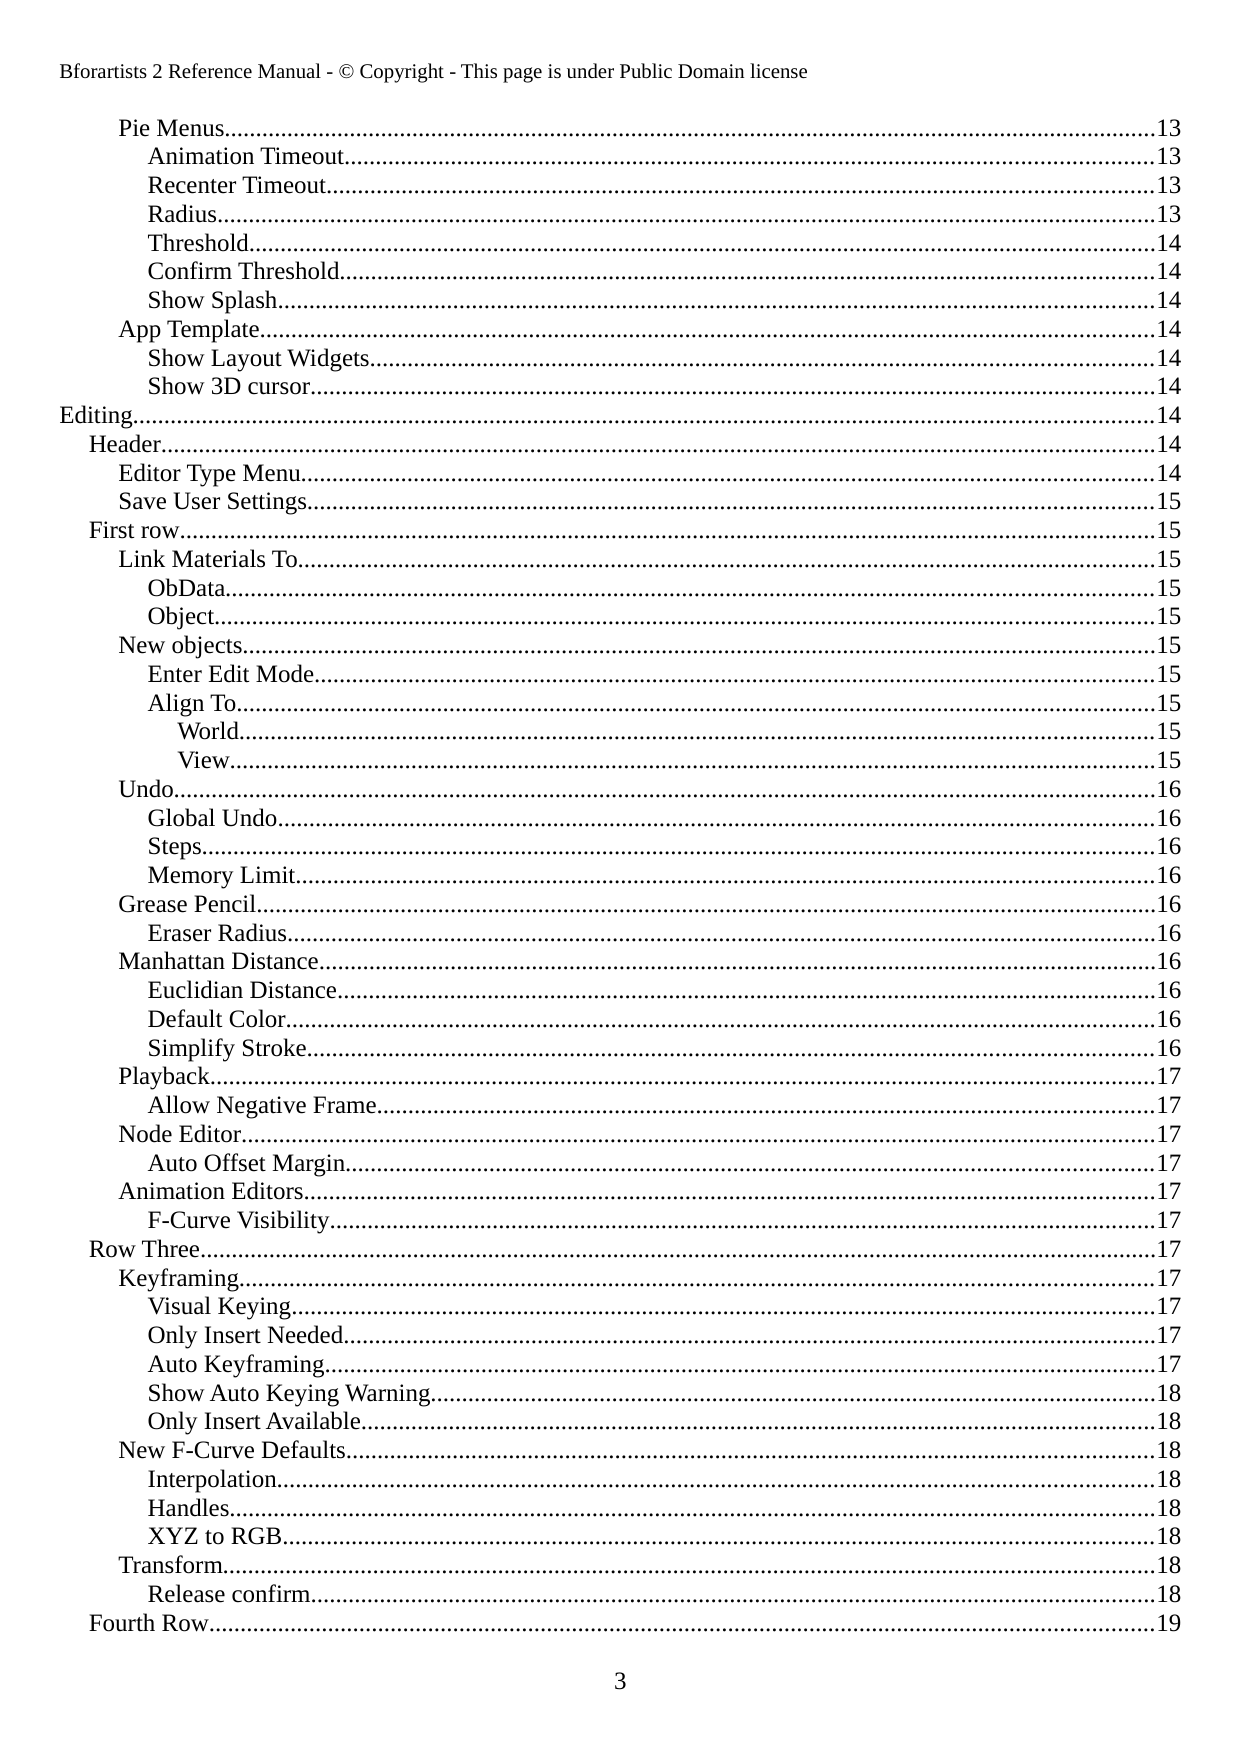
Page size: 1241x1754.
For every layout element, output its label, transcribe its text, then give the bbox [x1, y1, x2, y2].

text New objects 15 [118, 630, 1181, 659]
text Transform 18 [118, 1550, 1181, 1579]
text Radius 13 [147, 199, 1181, 228]
text Show Auto Keying Warning 18 [147, 1378, 1181, 1406]
text Simplify Stroke 16 [147, 1033, 1181, 1061]
text Undo 16 [118, 774, 1181, 803]
text Only Insert Needed 17 [147, 1320, 1181, 1349]
text Header 14 [88, 429, 1181, 458]
text Only Insert Available 18 [147, 1406, 1181, 1435]
text Confirm Threshold 14 [147, 256, 1181, 285]
text Save User Settings 15 [118, 486, 1181, 515]
text Enter Edit Mode 15 [147, 659, 1181, 688]
text View 15 [177, 745, 1181, 774]
text Row Three 17 [88, 1234, 1181, 1263]
text Visual Keying 17 [147, 1291, 1181, 1320]
text Auto Offset Margin 17 [147, 1148, 1181, 1176]
text Recenter Timeout 13 [147, 170, 1181, 199]
text Manhattan Distance 16 [118, 946, 1181, 975]
text Show 3D cursor 14 [147, 371, 1181, 400]
text Default Color 16 [147, 1004, 1181, 1033]
text Release confirm 18 [147, 1579, 1181, 1608]
text Editor Type Menu 14 [118, 458, 1181, 486]
text Handles 18 [147, 1493, 1181, 1521]
text Threshold 14 [147, 228, 1181, 256]
text F-Curve Visibility 17 [147, 1205, 1181, 1234]
text Show Layout Widgets 14 [147, 343, 1181, 371]
text Link Materials To 15 [118, 544, 1181, 573]
text Global Undo 16 [147, 803, 1181, 831]
text Show Splash 14 [147, 285, 1181, 314]
text Animation Timeout 13 [147, 141, 1181, 170]
text Keyframing 17 [118, 1263, 1181, 1291]
text Steps 16 [147, 831, 1181, 860]
text World 15 [177, 716, 1181, 745]
text Playback 17 [118, 1061, 1181, 1090]
text Pie Menus 13 [118, 113, 1181, 141]
text Grease Pencil 16 [118, 889, 1181, 918]
text Object 15 [147, 601, 1181, 630]
text Node Editor 17 [118, 1119, 1181, 1148]
text Allow Negative Frame 17 [147, 1090, 1181, 1119]
text Interpolation 18 [147, 1464, 1181, 1493]
text XYZ to RGB 18 [147, 1521, 1181, 1550]
text Auto Keyframing 17 [147, 1349, 1181, 1378]
text Align To 15 [147, 688, 1181, 716]
text New F-Curve Defaults 18 [118, 1435, 1181, 1464]
text Animation Editors 17 [118, 1176, 1181, 1205]
text Fourth Row 19 [88, 1608, 1181, 1636]
text ObData 15 [147, 573, 1181, 601]
text First row 15 [88, 515, 1181, 544]
text Editing 14 [59, 400, 1181, 429]
text App Template 14 [118, 314, 1181, 343]
text Euclidian Distance 16 [147, 975, 1181, 1004]
text Memory Limit 16 [147, 860, 1181, 889]
text Eraser Radius 16 [147, 918, 1181, 946]
